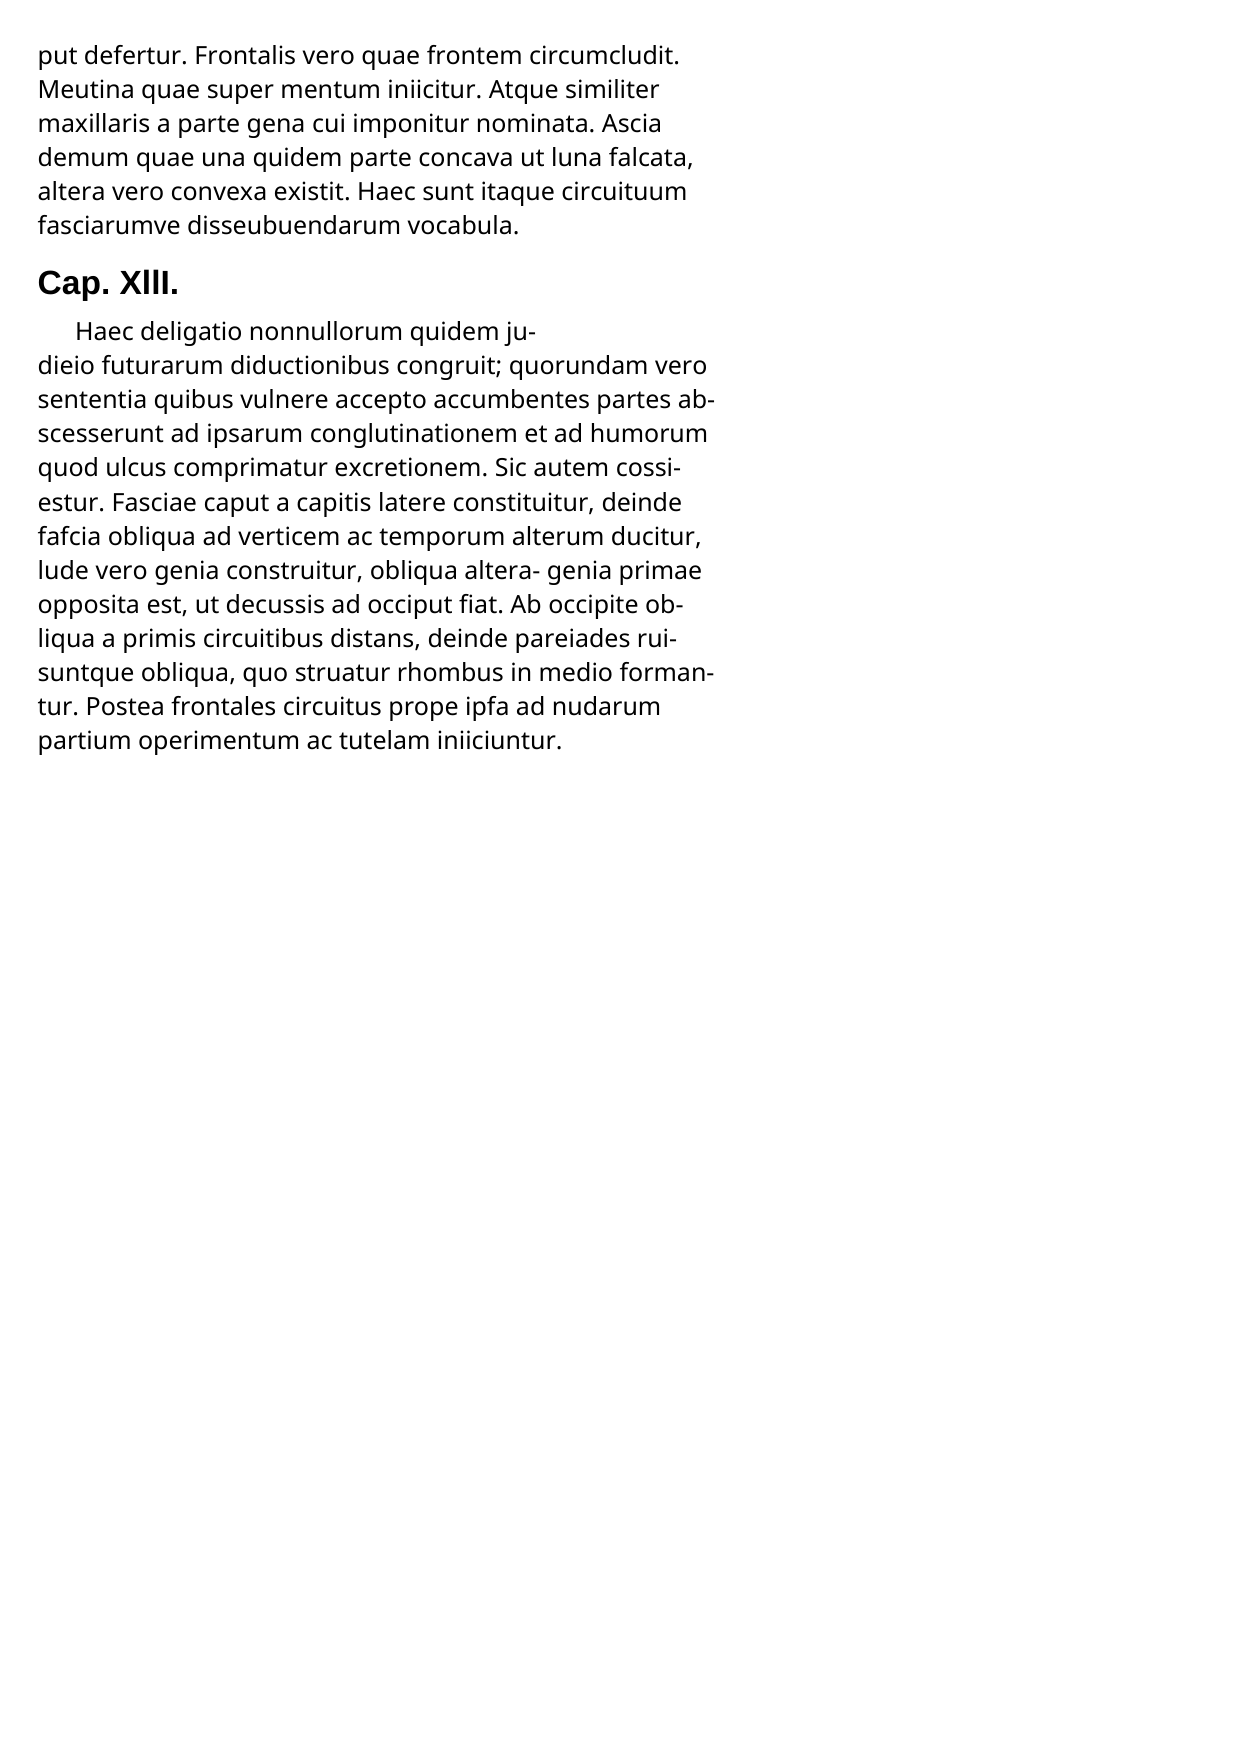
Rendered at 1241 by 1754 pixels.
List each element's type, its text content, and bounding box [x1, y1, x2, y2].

subtitle Cap. XllI. [37, 263, 1203, 301]
text Haec deligatio nonnullorum quidem ju- dieio futurarum diductionibus congruit; quorundam vero sententia quibus vulnere accepto accumbentes partes ab- scesserunt ad ipsarum conglutinationem et ad humorum quod ulcus comprimatur excretionem. Sic autem cossi- estur. Fasciae caput a capitis latere constituitur, deinde fafcia obliqua ad verticem ac temporum alterum ducitur, lude vero genia construitur, obliqua altera- genia primae opposita est, ut decussis ad occiput fiat. Ab occipite ob- liqua a primis circuitibus distans, deinde pareiades rui- suntque obliqua, quo struatur rhombus in medio forman- tur. Postea frontales circuitus prope ipfa ad nudarum partium operimentum ac tutelam iniiciuntur. [37, 314, 1203, 757]
text put defertur. Frontalis vero quae frontem circumcludit. Meutina quae super mentum iniicitur. Atque similiter maxillaris a parte gena cui imponitur nominata. Ascia demum quae una quidem parte concava ut luna falcata, altera vero convexa existit. Haec sunt itaque circuituum fasciarumve disseubuendarum vocabula. [37, 37, 1203, 242]
